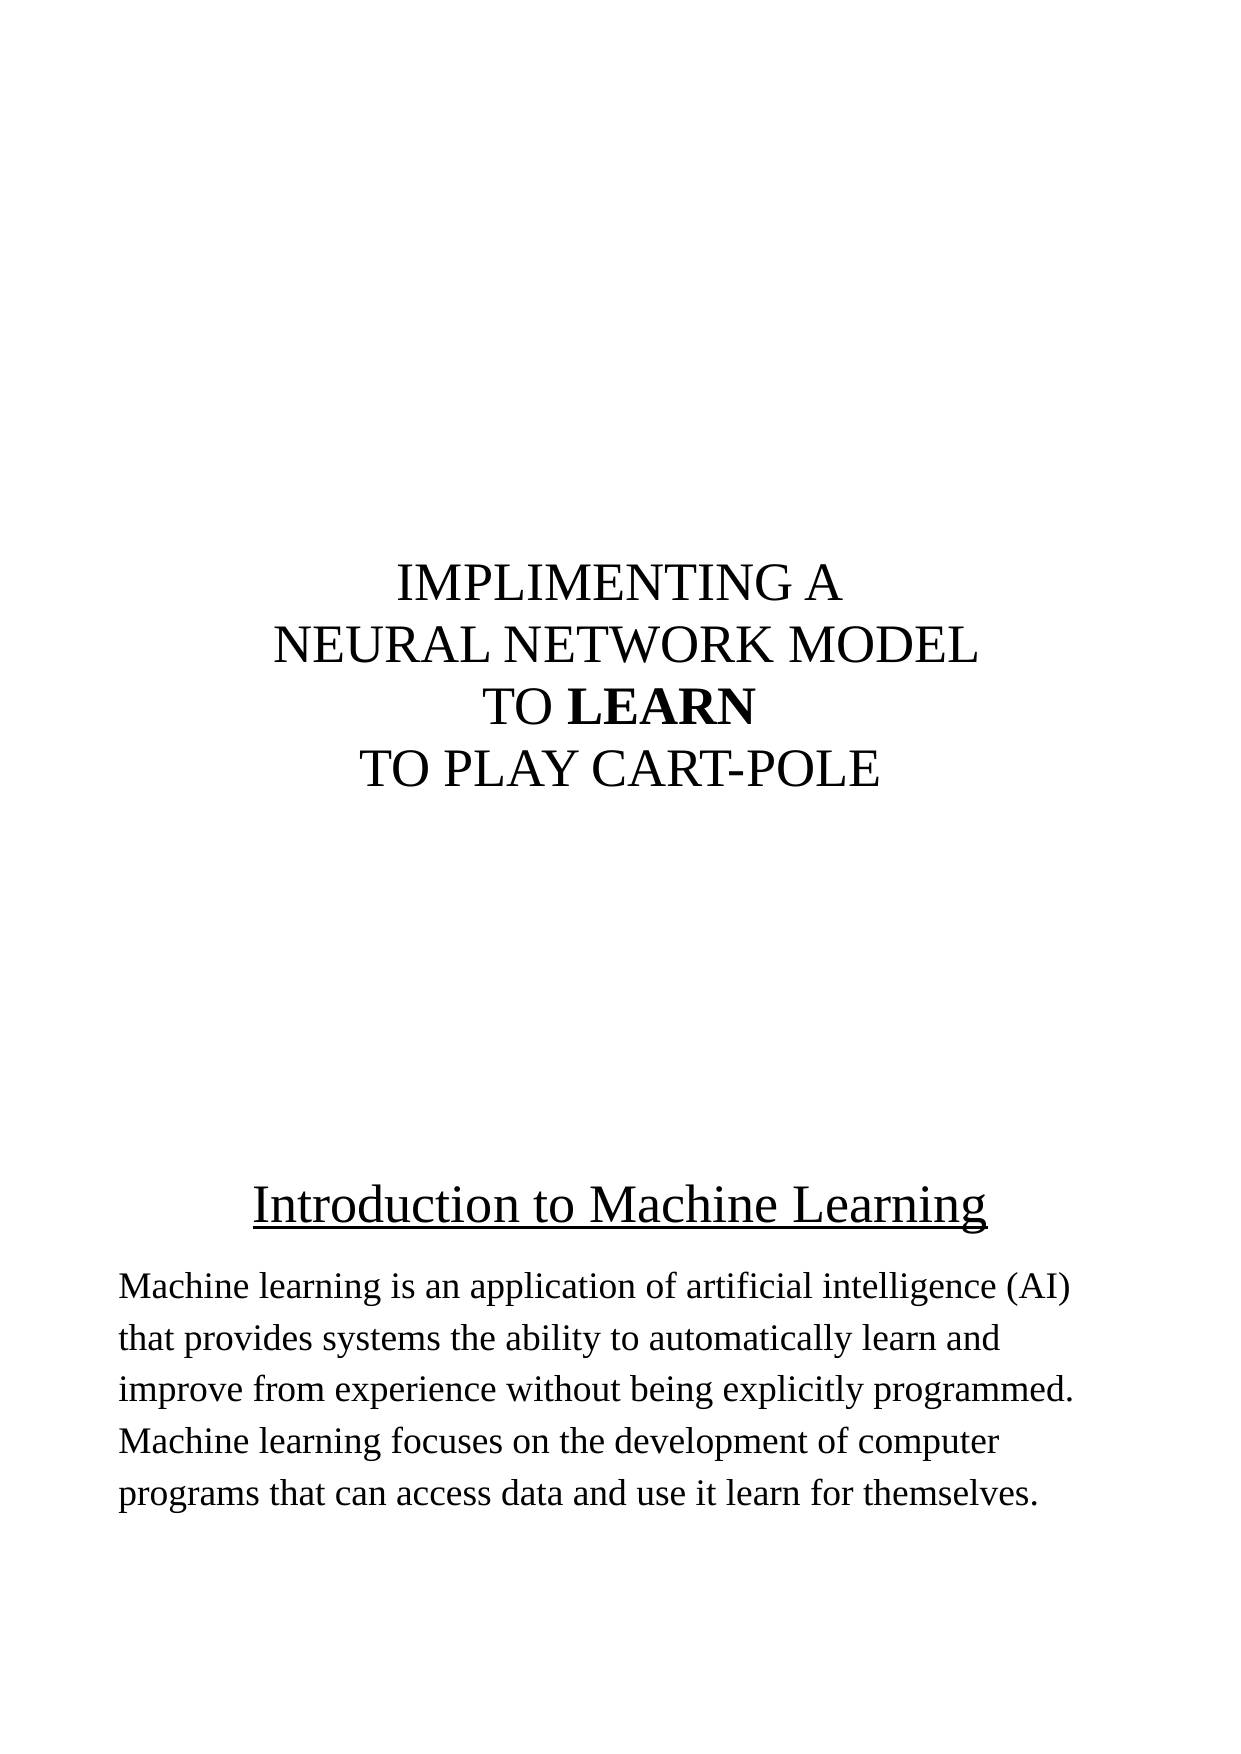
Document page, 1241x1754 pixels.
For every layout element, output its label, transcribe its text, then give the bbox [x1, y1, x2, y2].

text TO PLAY CART-POLE [118, 736, 1122, 798]
text IMPLIMENTING A [118, 549, 1122, 612]
text Introduction to Machine Learning [118, 1172, 1122, 1234]
text Machine learning is an application of artificial intelligence (AI) that provides systems the ability to automatically learn and improve from experience without being explicitly programmed. Machine learning focuses on the development of computer programs that can access data and use it learn for themselves. [118, 1263, 1122, 1513]
text TO LEARN [118, 674, 1122, 736]
text NEURAL NETWORK MODEL [118, 612, 1122, 674]
